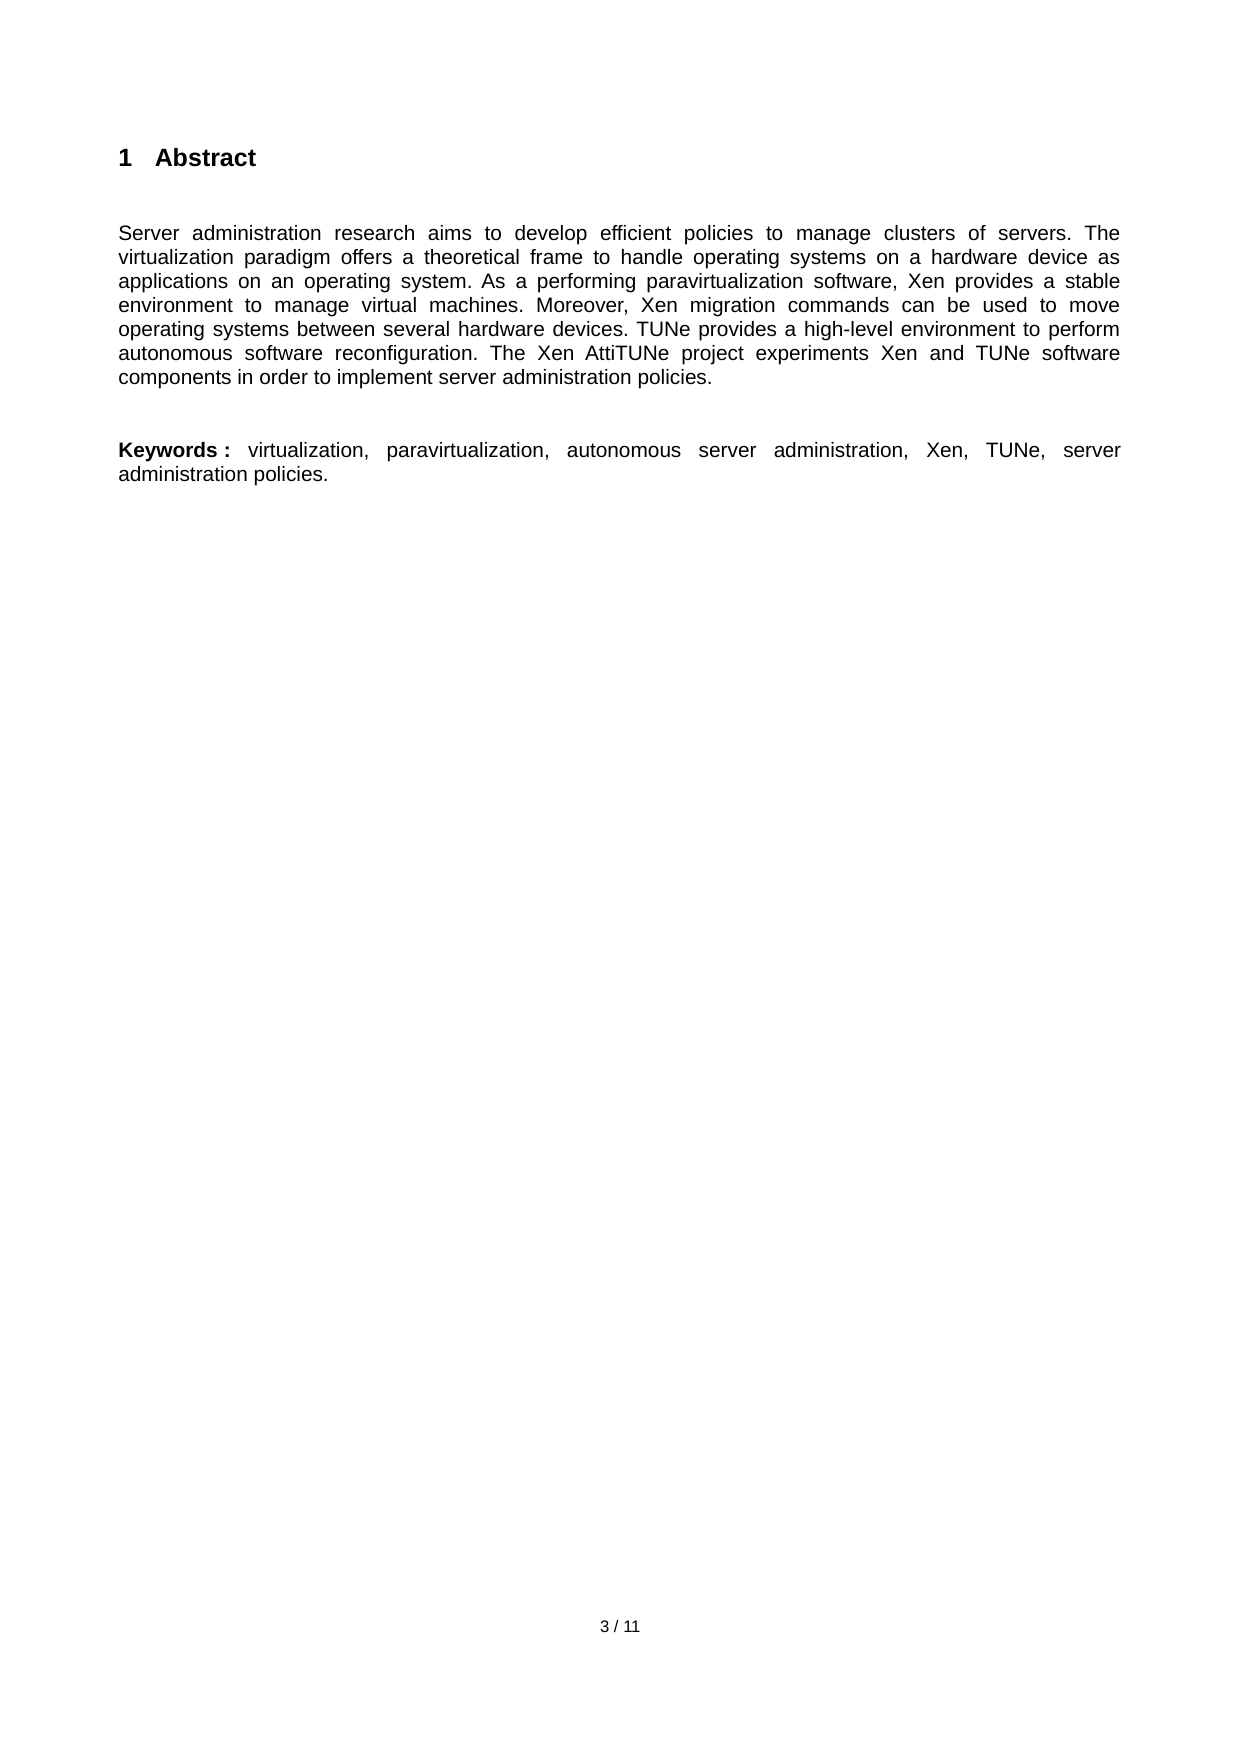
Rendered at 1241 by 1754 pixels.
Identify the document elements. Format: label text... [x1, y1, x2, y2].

subtitle Abstract [118, 143, 1122, 172]
text Keywords : virtualization, paravirtualization, autonomous server administration, Xen, TUNe, server administration policies. [118, 437, 1122, 485]
text Server administration research aims to develop efficient policies to manage clusters of servers. The virtualization paradigm offers a theoretical frame to handle operating systems on a hardware device as applications on an operating system. As a performing paravirtualization software, Xen provides a stable environment to manage virtual machines. Moreover, Xen migration commands can be used to move operating systems between several hardware devices. TUNe provides a high-level environment to perform autonomous software reconfiguration. The Xen AttiTUNe project experiments Xen and TUNe software components in order to implement server administration policies. [118, 221, 1122, 388]
